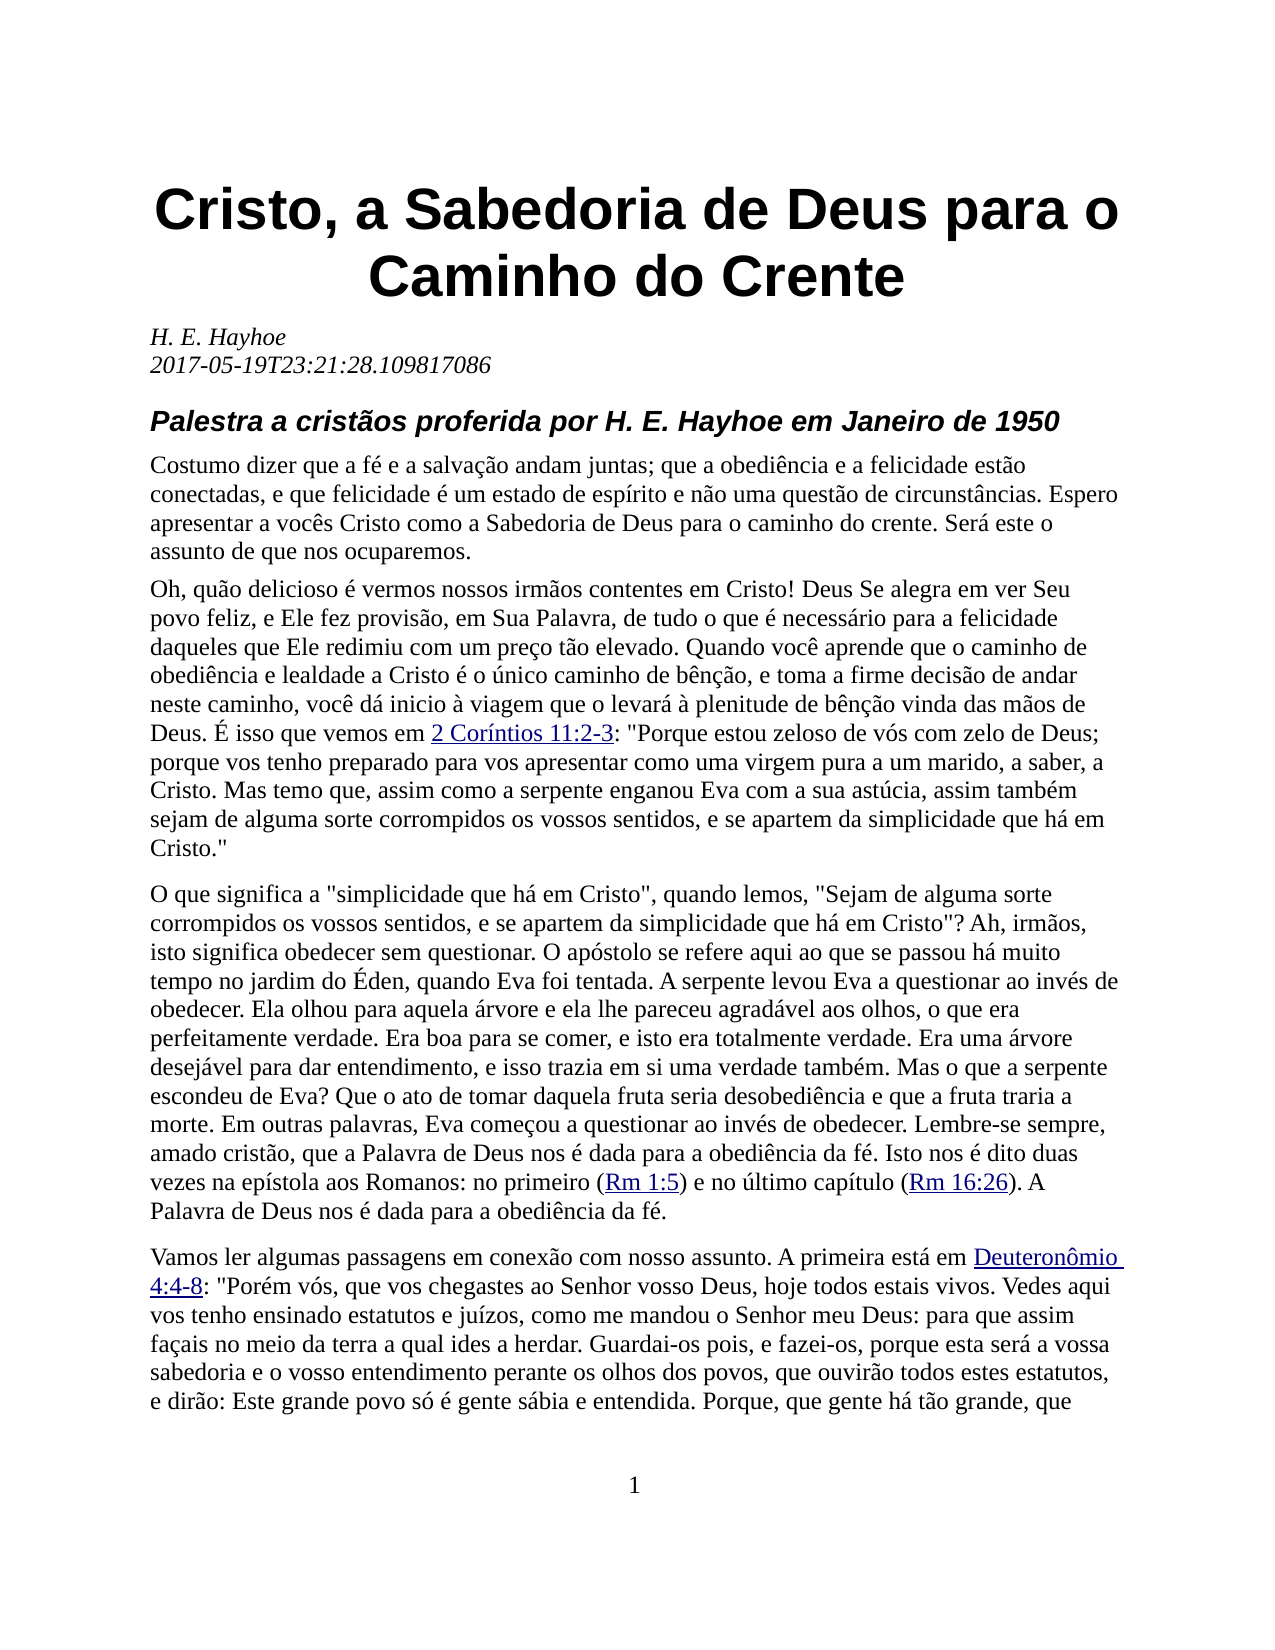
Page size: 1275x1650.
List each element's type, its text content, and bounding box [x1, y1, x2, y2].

text H. E. Hayhoe [150, 322, 1125, 350]
subtitle Palestra a cristãos proferida por H. E. Hayhoe em Janeiro de 1950 [150, 404, 1125, 438]
text 2017-05-19T23:21:28.109817086 [150, 350, 1125, 379]
text Oh, quão delicioso é vermos nossos irmãos contentes em Cristo! Deus Se alegra em ver Seu povo feliz, e Ele fez provisão, em Sua Palavra, de tudo o que é necessário para a felicidade daqueles que Ele redimiu com um preço tão elevado. Quando você aprende que o caminho de obediência e lealdade a Cristo é o único caminho de bênção, e toma a firme decisão de andar neste caminho, você dá inicio à viagem que o levará à plenitude de bênção vinda das mãos de Deus. É isso que vemos em 2 Coríntios 11:2-3: "Porque estou zeloso de vós com zelo de Deus; porque vos tenho preparado para vos apresentar como uma virgem pura a um marido, a saber, a Cristo. Mas temo que, assim como a serpente enganou Eva com a sua astúcia, assim também sejam de alguma sorte corrompidos os vossos sentidos, e se apartem da simplicidade que há em Cristo." [150, 574, 1125, 862]
text Costumo dizer que a fé e a salvação andam juntas; que a obediência e a felicidade estão conectadas, e que felicidade é um estado de espírito e não uma questão de circunstâncias. Espero apresentar a vocês Cristo como a Sabedoria de Deus para o caminho do crente. Será este o assunto de que nos ocuparemos. [150, 450, 1125, 565]
text Vamos ler algumas passagens em conexão com nosso assunto. A primeira está em Deuteronômio 4:4-8: "Porém vós, que vos chegastes ao Senhor vosso Deus, hoje todos estais vivos. Vedes aqui vos tenho ensinado estatutos e juízos, como me mandou o Senhor meu Deus: para que assim façais no meio da terra a qual ides a herdar. Guardai-os pois, e fazei-os, porque esta será a vossa sabedoria e o vosso entendimento perante os olhos dos povos, que ouvirão todos estes estatutos, e dirão: Este grande povo só é gente sábia e entendida. Porque, que gente há tão grande, que [150, 1242, 1125, 1415]
text O que significa a "simplicidade que há em Cristo", quando lemos, "Sejam de alguma sorte corrompidos os vossos sentidos, e se apartem da simplicidade que há em Cristo"? Ah, irmãos, isto significa obedecer sem questionar. O apóstolo se refere aqui ao que se passou há muito tempo no jardim do Éden, quando Eva foi tentada. A serpente levou Eva a questionar ao invés de obedecer. Ela olhou para aquela árvore e ela lhe pareceu agradável aos olhos, o que era perfeitamente verdade. Era boa para se comer, e isto era totalmente verdade. Era uma árvore desejável para dar entendimento, e isso trazia em si uma verdade também. Mas o que a serpente escondeu de Eva? Que o ato de tomar daquela fruta seria desobediência e que a fruta traria a morte. Em outras palavras, Eva começou a questionar ao invés de obedecer. Lembre-se sempre, amado cristão, que a Palavra de Deus nos é dada para a obediência da fé. Isto nos é dito duas vezes na epístola aos Romanos: no primeiro (Rm 1:5) e no último capítulo (Rm 16:26). A Palavra de Deus nos é dada para a obediência da fé. [150, 879, 1125, 1224]
title Cristo, a Sabedoria de Deus para o Caminho do Crente [150, 175, 1125, 309]
